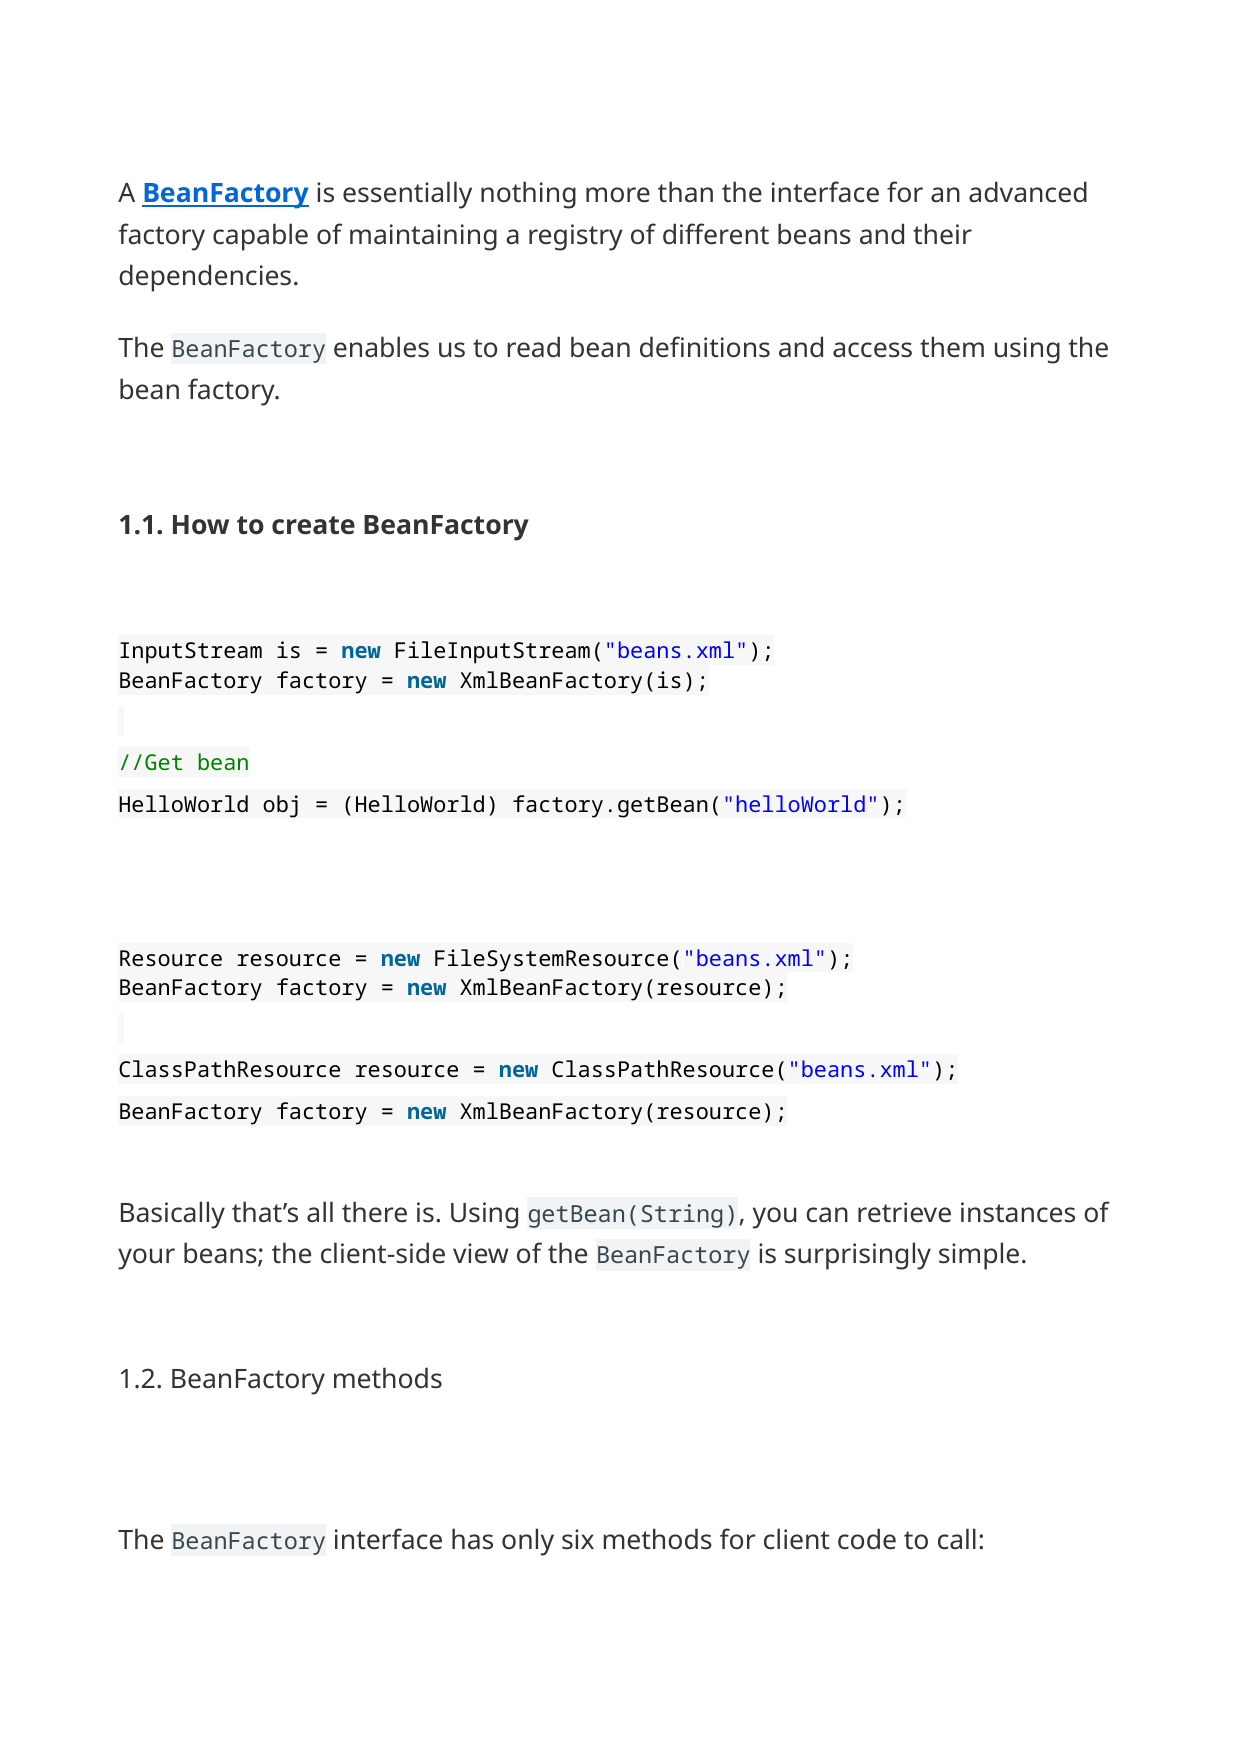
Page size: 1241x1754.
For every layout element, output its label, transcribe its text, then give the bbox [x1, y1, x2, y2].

text The BeanFactory enables us to read bean definitions and access them using the bean factory. [118, 329, 1122, 407]
subtitle 1.1. How to create BeanFactory [118, 506, 1122, 542]
text The BeanFactory interface has only six methods for client code to call: [118, 1521, 1122, 1557]
text BeanFactory factory = new XmlBeanFactory(is); [118, 665, 1122, 695]
text InputStream is = new FileInputStream("beans.xml"); [118, 635, 1122, 665]
text HelloWorld obj = (HelloWorld) factory.getBean("helloWorld"); [118, 788, 1122, 818]
text Resource resource = new FileSystemResource("beans.xml"); [118, 942, 1122, 972]
text //Get bean [118, 747, 1122, 777]
text A BeanFactory is essentially nothing more than the interface for an advanced factory capable of maintaining a registry of different beans and their dependencies. [118, 174, 1122, 293]
subtitle 1.2. BeanFactory methods [118, 1360, 1122, 1396]
text BeanFactory factory = new XmlBeanFactory(resource); [118, 972, 1122, 1002]
text Basically that’s all there is. Using getBean(String), you can retrieve instances of your beans; the client-side view of the BeanFactory is surprisingly simple. [118, 1194, 1122, 1271]
text BeanFactory factory = new XmlBeanFactory(resource); [118, 1096, 1122, 1126]
text ClassPathResource resource = new ClassPathResource("beans.xml"); [118, 1054, 1122, 1084]
